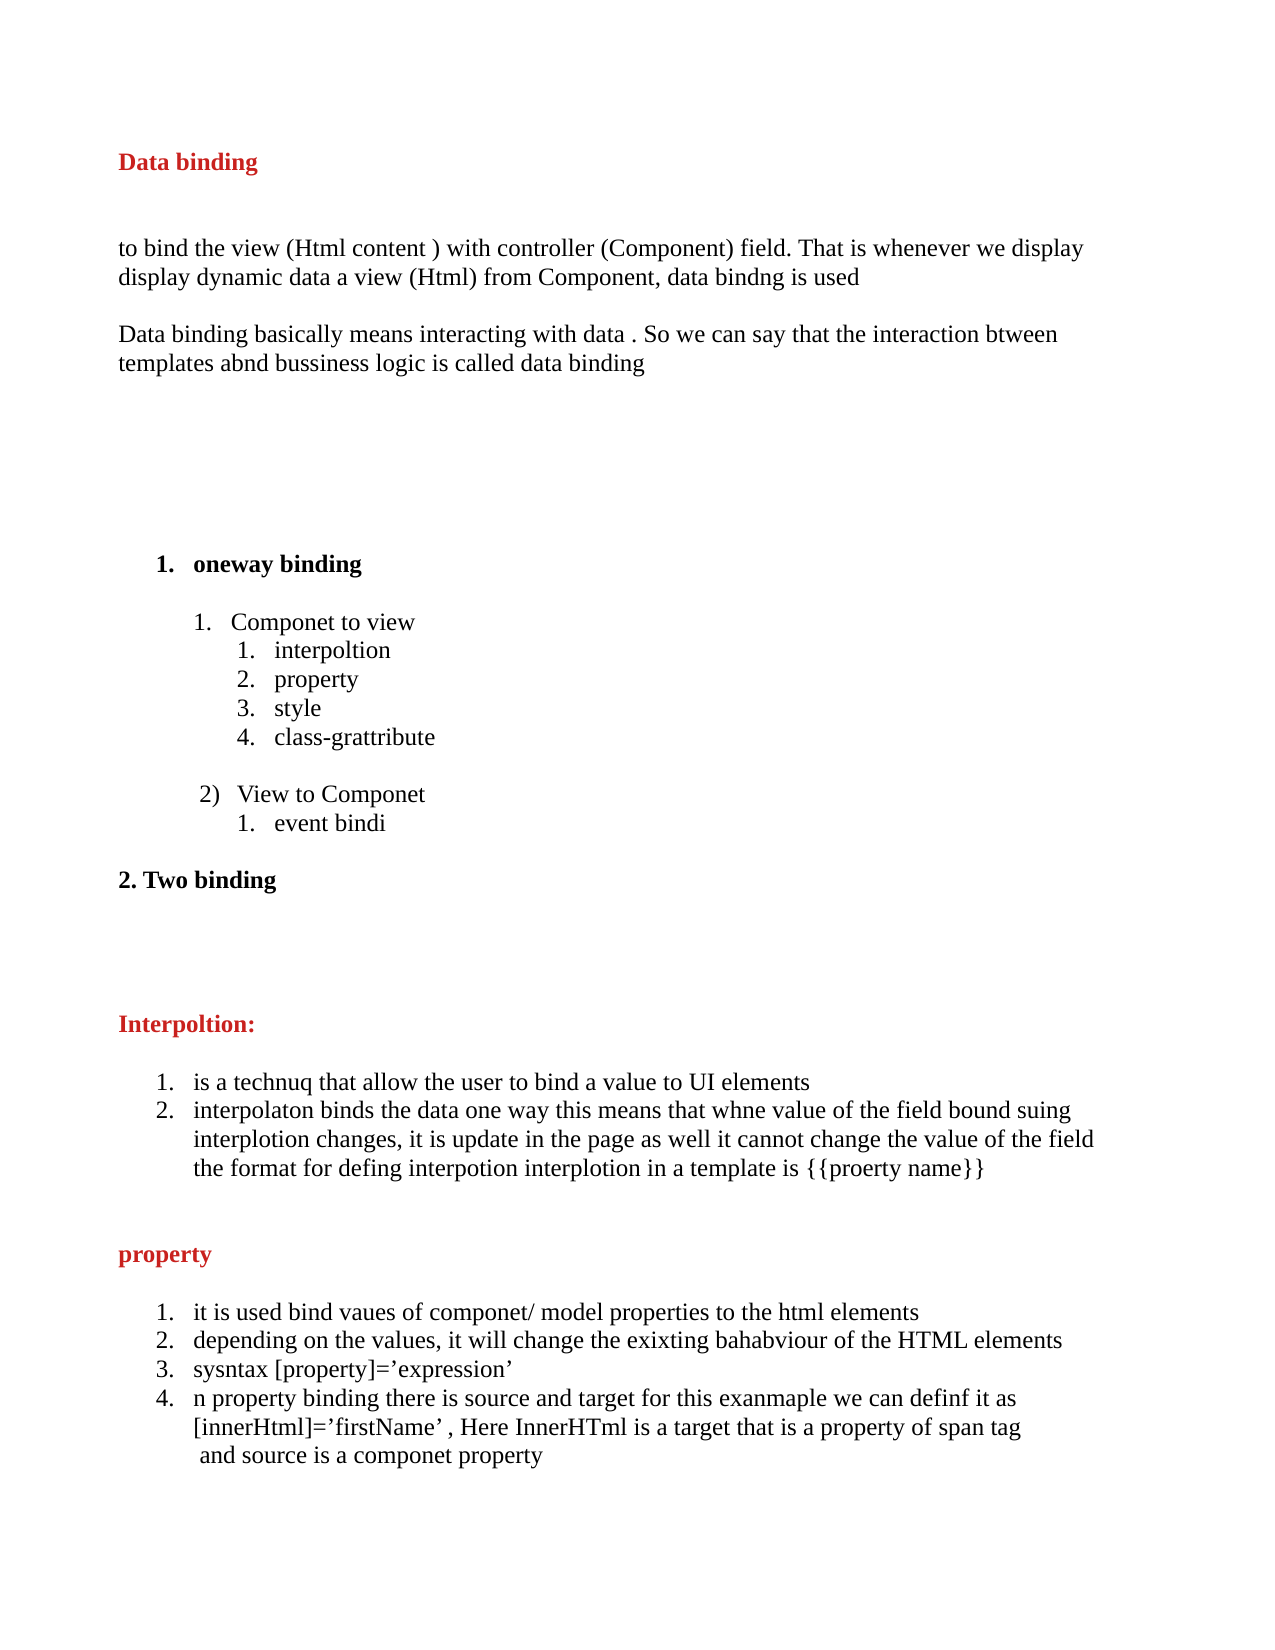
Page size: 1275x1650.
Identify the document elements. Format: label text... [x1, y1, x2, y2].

text Interpoltion: [118, 1009, 1157, 1038]
text the format for defing interpotion interplotion in a template is {{proerty name}} [118, 1153, 1157, 1182]
text 2. Two binding [118, 866, 1157, 894]
list it is used bind vaues of componet/ model properties to the html elements [156, 1297, 1157, 1326]
list style [237, 693, 1157, 722]
list class-grattribute [237, 722, 1157, 751]
text Data binding basically means interacting with data . So we can say that the interaction btween templates abnd bussiness logic is called data binding [118, 319, 1157, 377]
list depending on the values, it will change the exixting bahabviour of the HTML elements [156, 1326, 1157, 1354]
list property [237, 664, 1157, 693]
text property [118, 1239, 1157, 1268]
list is a technuq that allow the user to bind a value to UI elements [156, 1067, 1157, 1096]
text to bind the view (Html content ) with controller (Component) field. That is whenever we display display dynamic data a view (Html) from Component, data bindng is used [118, 233, 1157, 291]
list and source is a componet property [156, 1441, 1157, 1469]
list interpolaton binds the data one way this means that whne value of the field bound suing interplotion changes, it is update in the page as well it cannot change the value of the field [156, 1096, 1157, 1153]
list n property binding there is source and target for this exanmaple we can definf it as [innerHtml]=’firstName’ , Here InnerHTml is a target that is a property of span tag [156, 1383, 1157, 1441]
list interpoltion [237, 636, 1157, 664]
list View to Componet [199, 779, 1157, 808]
list event bindi [237, 808, 1157, 837]
text Data binding [118, 147, 1157, 176]
list sysntax [property]=’expression’ [156, 1354, 1157, 1383]
list Componet to view [193, 607, 1157, 636]
list oneway binding [156, 549, 1157, 578]
